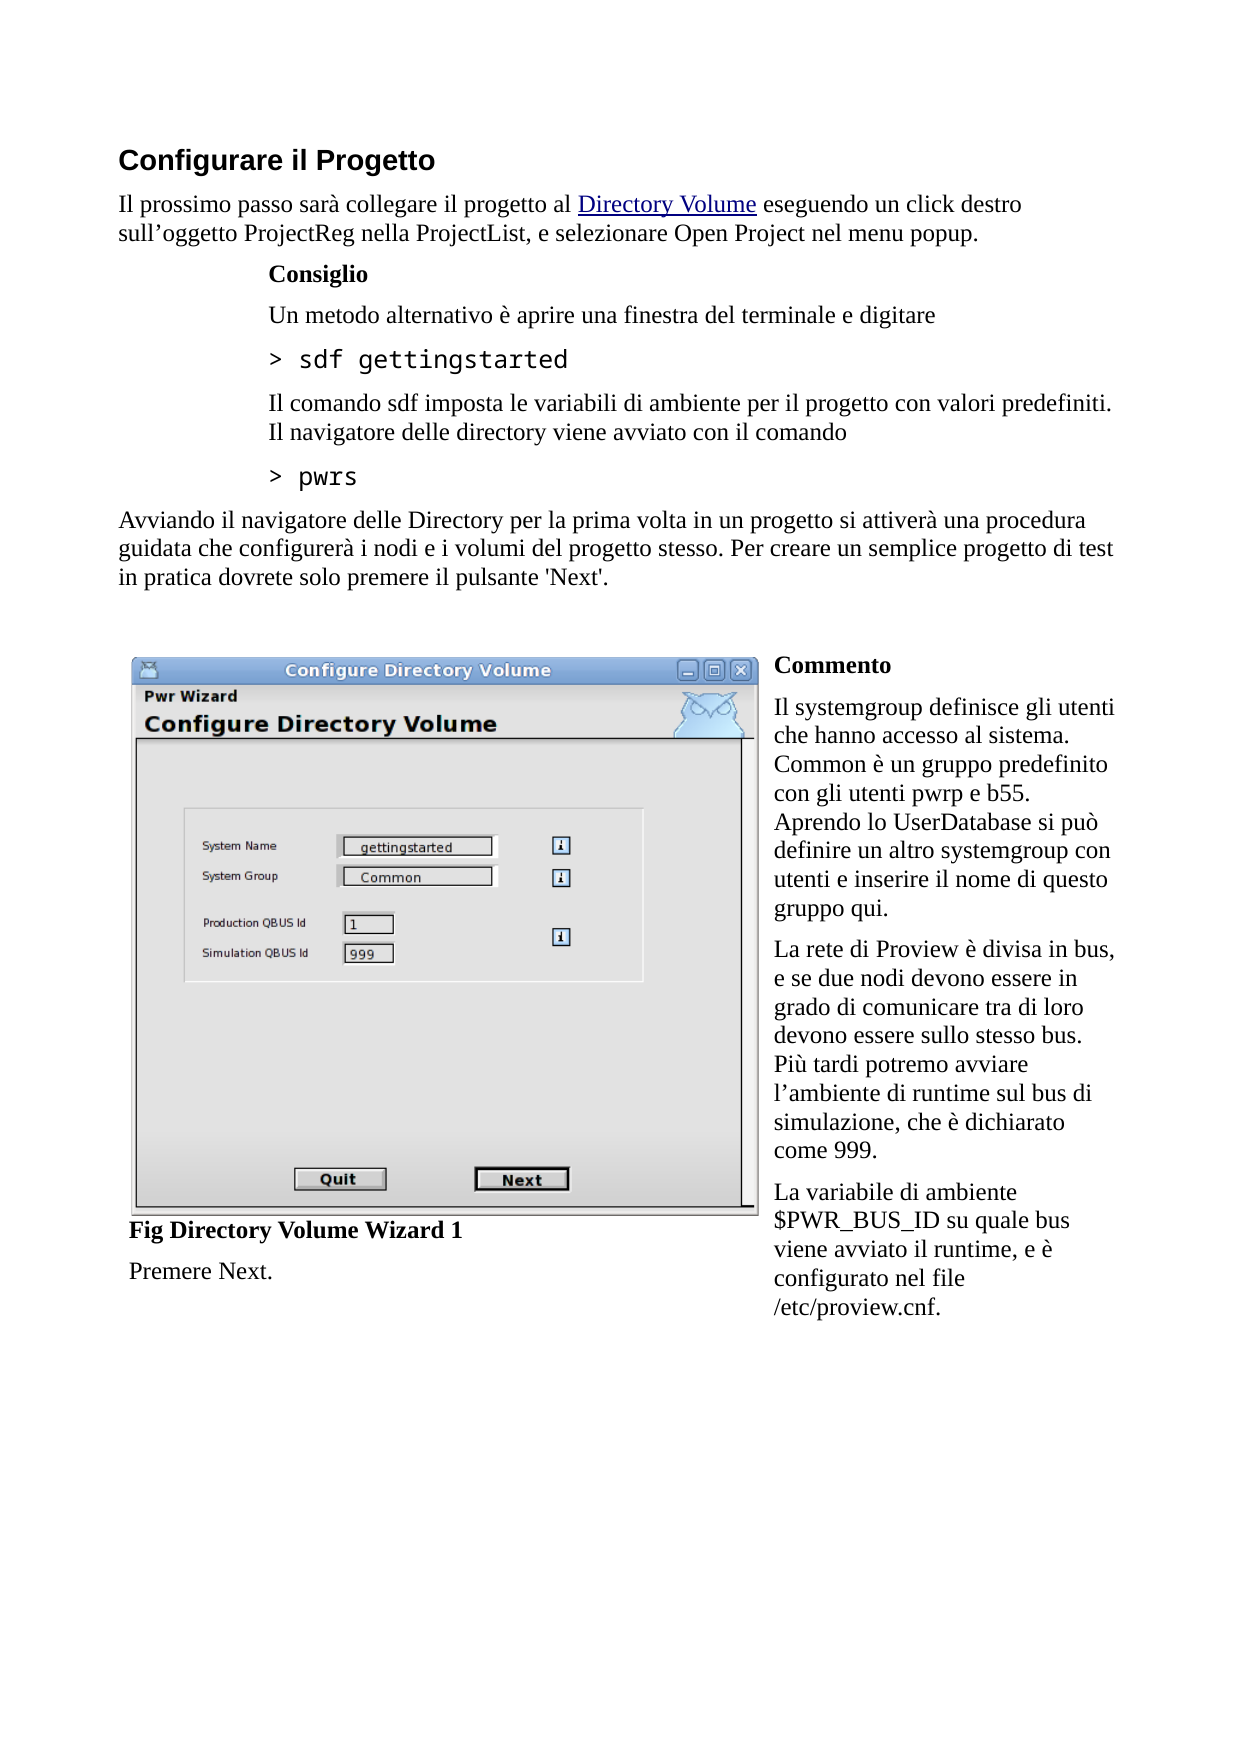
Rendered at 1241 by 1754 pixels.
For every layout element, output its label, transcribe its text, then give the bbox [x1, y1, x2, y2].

text Il prossimo passo sarà collegare il progetto al Directory Volume eseguendo un click destro sull’oggetto ProjectReg nella ProjectList, e selezionare Open Project nel menu popup. [118, 189, 1122, 247]
table_header Commento Il systemgroup definisce gli utenti che hanno accesso al sistema. Common è un gruppo predefinito con gli utenti pwrp e b55. Aprendo lo UserDatabase si può definire un altro systemgroup con utenti e inserire il nome di questo gruppo qui. La rete di Proview è divisa in bus, e se due nodi devono essere in grado di comunicare tra di loro devono essere sullo stesso bus. Più tardi potremo avviare l’ambiente di runtime sul bus di simulazione, che è dichiarato come 999. La variabile di ambiente $PWR_BUS_ID su quale bus viene avviato il runtime, e è configurato nel file /etc/proview.cnf. [768, 645, 1127, 1380]
text Avviando il navigatore delle Directory per la prima volta in un progetto si attiverà una procedura guidata che configurerà i nodi e i volumi del progetto stesso. Per creare un semplice progetto di test in pratica dovrete solo premere il pulsante 'Next'. [118, 505, 1122, 591]
text Il comando sdf imposta le variabili di ambiente per il progetto con valori predefiniti. Il navigatore delle directory viene avviato con il comando [268, 388, 1122, 446]
picture [131, 657, 759, 1216]
table_header Fig Directory Volume Wizard 1 Premere Next. [123, 645, 768, 1380]
text Un metodo alternativo è aprire una finestra del terminale e digitare [268, 300, 1122, 329]
text > pwrs [268, 458, 1122, 492]
subtitle Configurare il Progetto [118, 143, 1122, 177]
text Consiglio [268, 259, 1122, 288]
text > sdf gettingstarted [268, 342, 1122, 376]
